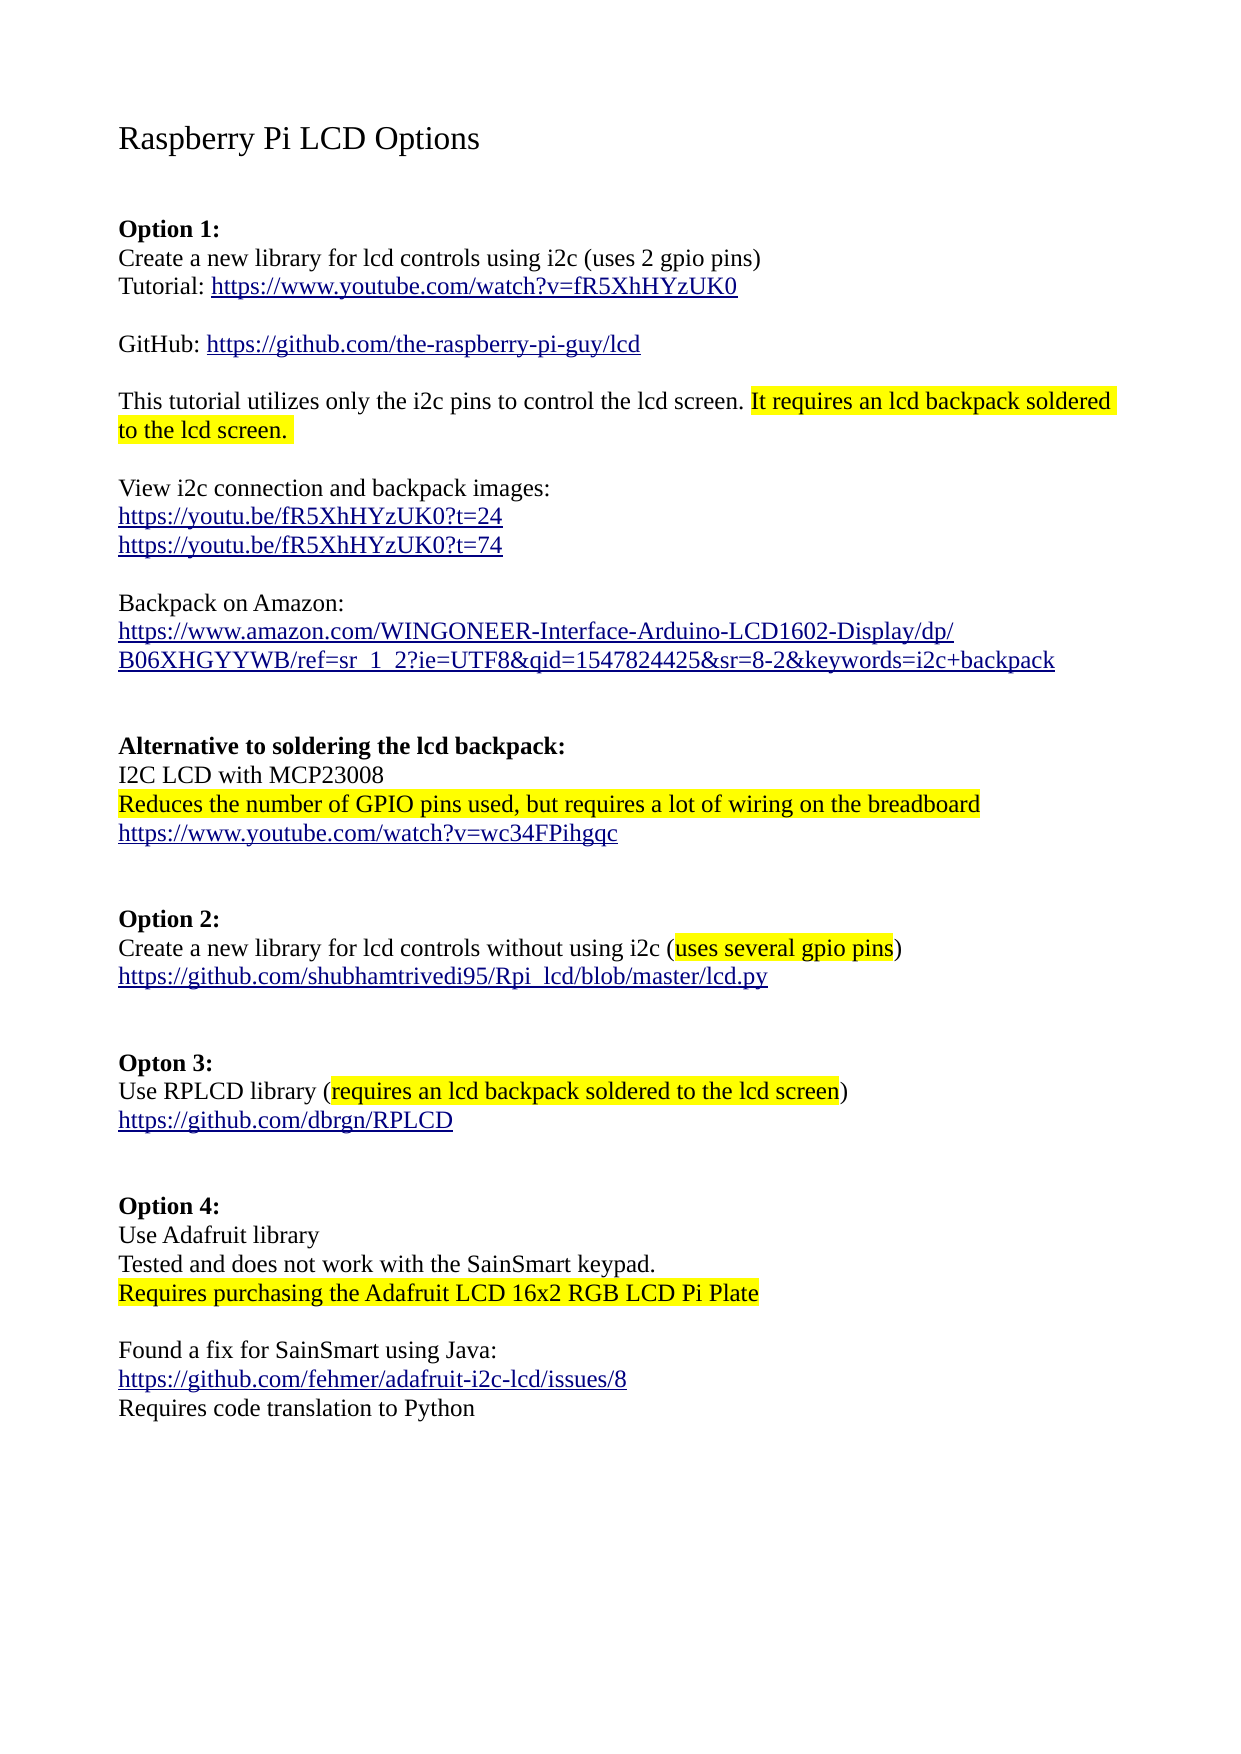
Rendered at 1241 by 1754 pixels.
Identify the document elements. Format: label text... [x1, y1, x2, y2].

text https://youtu.be/fR5XhHYzUK0?t=74 [118, 530, 1122, 559]
text This tutorial utilizes only the i2c pins to control the lcd screen. It requires an lcd backpack soldered to the lcd screen. [118, 386, 1122, 444]
text Use RPLCD library (requires an lcd backpack soldered to the lcd screen) [118, 1076, 1122, 1105]
text https://www.amazon.com/WINGONEER-Interface-Arduino-LCD1602-Display/dp/B06XHGYYWB/ref=sr_1_2?ie=UTF8&qid=1547824425&sr=8-2&keywords=i2c+backpack [118, 616, 1122, 674]
text https://github.com/shubhamtrivedi95/Rpi_lcd/blob/master/lcd.py [118, 961, 1122, 990]
text Backpack on Amazon: [118, 588, 1122, 616]
text https://youtu.be/fR5XhHYzUK0?t=24 [118, 501, 1122, 530]
text Requires code translation to Python [118, 1393, 1122, 1421]
text Option 1: [118, 214, 1122, 243]
text Opton 3: [118, 1048, 1122, 1076]
text Raspberry Pi LCD Options [118, 118, 1122, 156]
text Reduces the number of GPIO pins used, but requires a lot of wiring on the breadboard [118, 789, 1122, 818]
text https://www.youtube.com/watch?v=wc34FPihgqc [118, 818, 1122, 846]
text https://github.com/dbrgn/RPLCD [118, 1105, 1122, 1134]
text Tested and does not work with the SainSmart keypad. [118, 1249, 1122, 1278]
text Use Adafruit library [118, 1220, 1122, 1249]
text Create a new library for lcd controls without using i2c (uses several gpio pins) [118, 933, 1122, 961]
text Option 2: [118, 904, 1122, 933]
text GitHub: https://github.com/the-raspberry-pi-guy/lcd [118, 329, 1122, 358]
text Tutorial: https://www.youtube.com/watch?v=fR5XhHYzUK0 [118, 271, 1122, 300]
text Alternative to soldering the lcd backpack: [118, 731, 1122, 760]
text I2C LCD with MCP23008 [118, 760, 1122, 789]
text Option 4: [118, 1191, 1122, 1220]
text https://github.com/fehmer/adafruit-i2c-lcd/issues/8 [118, 1364, 1122, 1393]
text View i2c connection and backpack images: [118, 473, 1122, 501]
text Found a fix for SainSmart using Java: [118, 1335, 1122, 1364]
text Requires purchasing the Adafruit LCD 16x2 RGB LCD Pi Plate [118, 1278, 1122, 1306]
text Create a new library for lcd controls using i2c (uses 2 gpio pins) [118, 243, 1122, 271]
